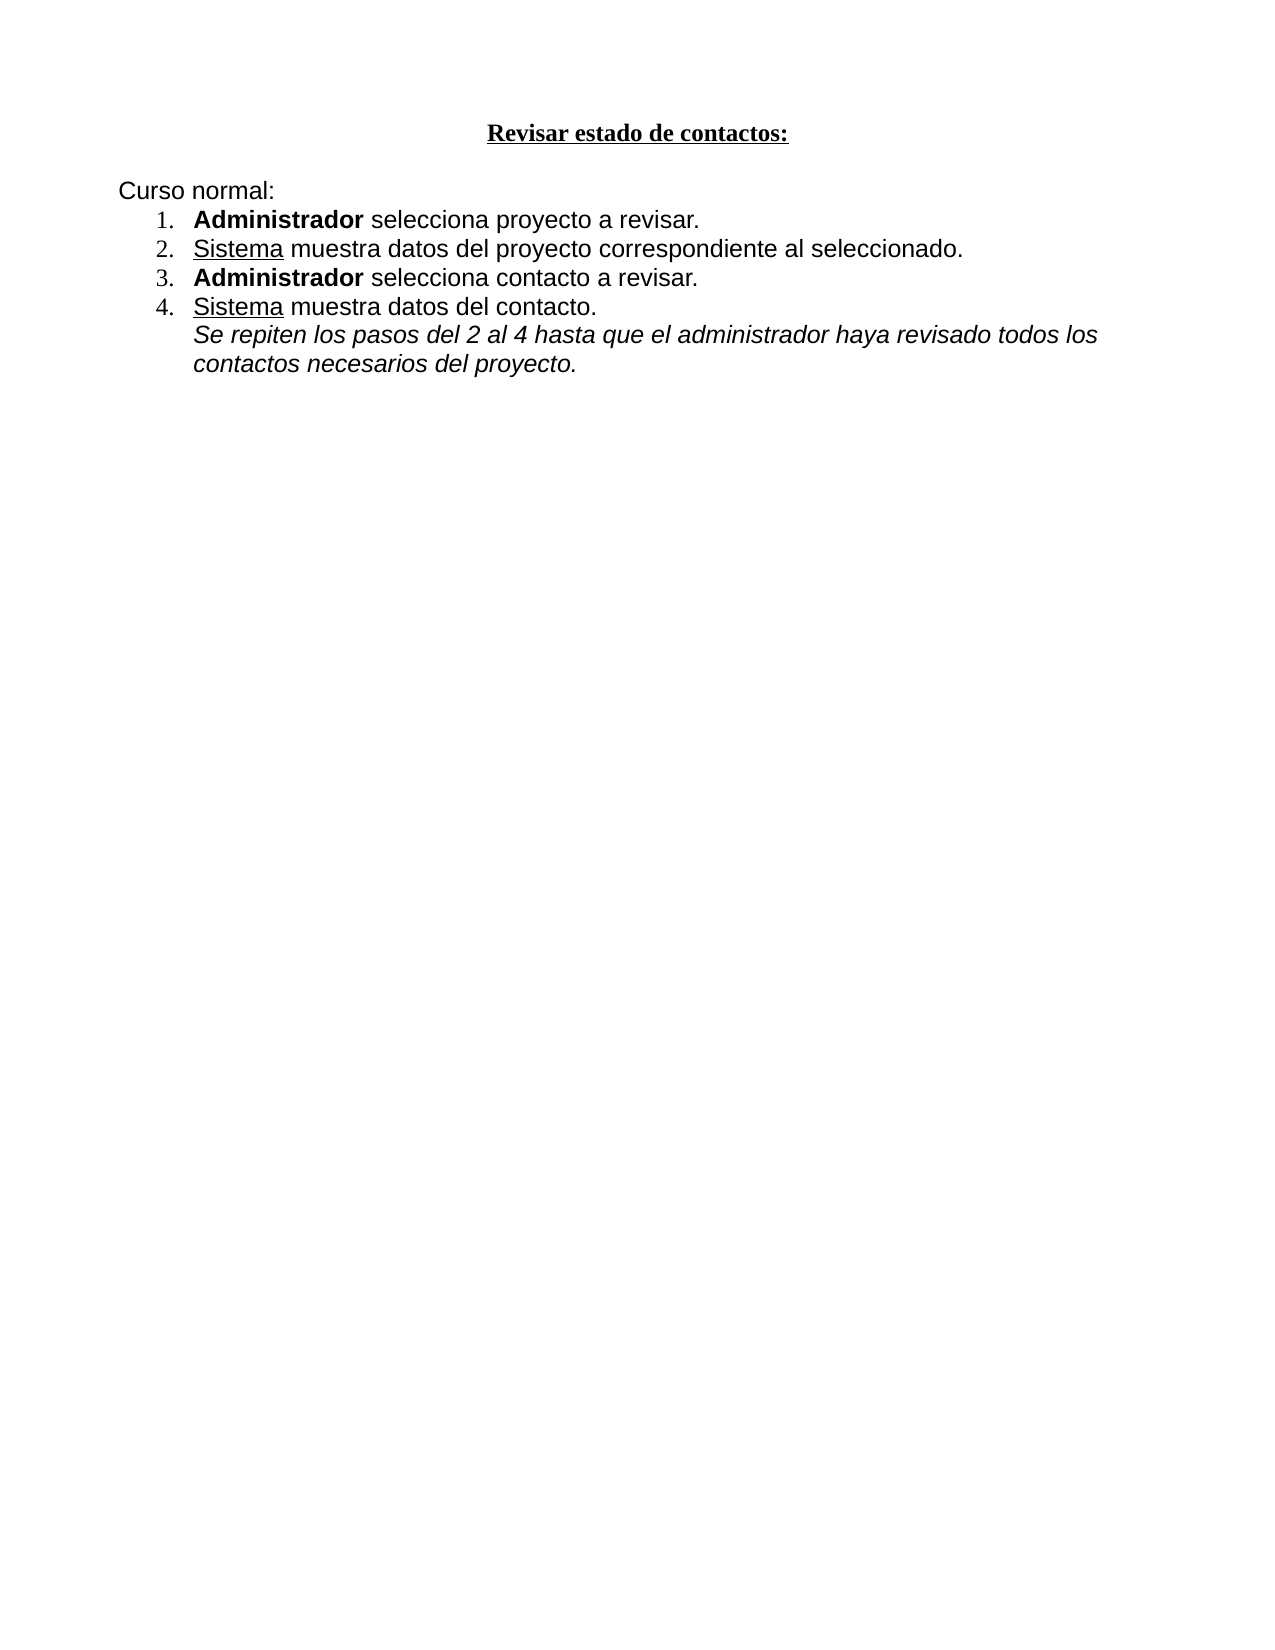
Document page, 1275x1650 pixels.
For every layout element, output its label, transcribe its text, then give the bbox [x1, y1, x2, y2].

list Se repiten los pasos del 2 al 4 hasta que el administrador haya revisado todos los contactos necesarios del proyecto. [156, 321, 1157, 378]
list Sistema muestra datos del contacto. [156, 292, 1157, 321]
list Administrador selecciona contacto a revisar. [156, 263, 1157, 292]
list Administrador selecciona proyecto a revisar. [156, 205, 1157, 234]
list Sistema muestra datos del proyecto correspondiente al seleccionado. [156, 234, 1157, 263]
text Curso normal: [118, 176, 1157, 205]
